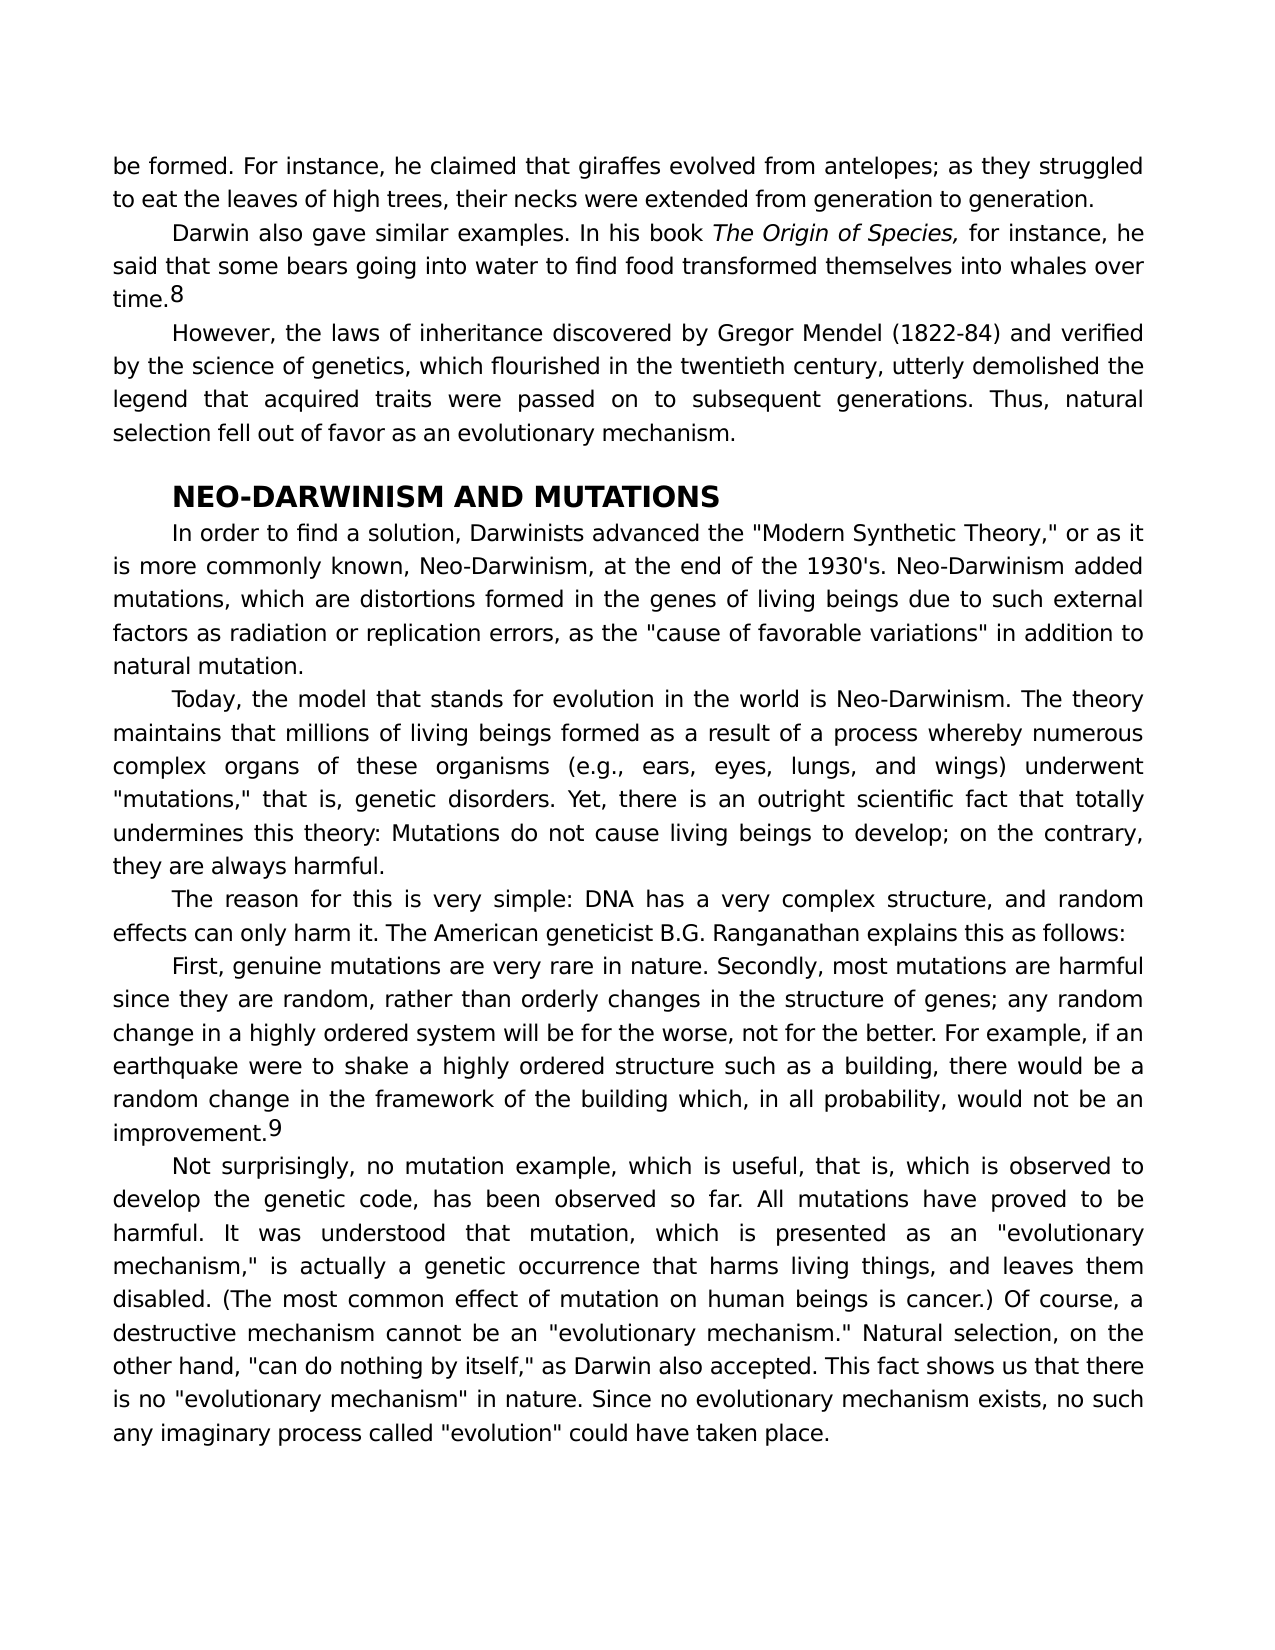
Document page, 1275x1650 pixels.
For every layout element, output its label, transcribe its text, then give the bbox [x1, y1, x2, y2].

text The reason for this is very simple: DNA has a very complex structure, and random effects can only harm it. The American geneticist B.G. Ranganathan explains this as follows: [112, 881, 1145, 948]
text Today, the model that stands for evolution in the world is Neo-Darwinism. The theory maintains that millions of living beings formed as a result of a process whereby numerous complex organs of these organisms (e.g., ears, eyes, lungs, and wings) underwent "mutations," that is, genetic disorders. Yet, there is an outright scientific fact that totally undermines this theory: Mutations do not cause living beings to develop; on the contrary, they are always harmful. [112, 681, 1145, 881]
text Not surprisingly, no mutation example, which is useful, that is, which is observed to develop the genetic code, has been observed so far. All mutations have proved to be harmful. It was understood that mutation, which is presented as an "evolutionary mechanism," is actually a genetic occurrence that harms living things, and leaves them disabled. (The most common effect of mutation on human beings is cancer.) Of course, a destructive mechanism cannot be an "evolutionary mechanism." Natural selection, on the other hand, "can do nothing by itself," as Darwin also accepted. This fact shows us that there is no "evolutionary mechanism" in nature. Since no evolutionary mechanism exists, no such any imaginary process called "evolution" could have taken place. [112, 1148, 1145, 1448]
text First, genuine mutations are very rare in nature. Secondly, most mutations are harmful since they are random, rather than orderly changes in the structure of genes; any random change in a highly ordered system will be for the worse, not for the better. For example, if an earthquake were to shake a highly ordered structure such as a building, there would be a random change in the framework of the building which, in all probability, would not be an improvement.9 [112, 948, 1145, 1148]
subtitle NEO-DARWINISM AND MUTATIONS [112, 481, 1145, 514]
text However, the laws of inheritance discovered by Gregor Mendel (1822-84) and verified by the science of genetics, which flourished in the twentieth century, utterly demolished the legend that acquired traits were passed on to subsequent generations. Thus, natural selection fell out of favor as an evolutionary mechanism. [112, 314, 1145, 448]
text In order to find a solution, Darwinists advanced the "Modern Synthetic Theory," or as it is more commonly known, Neo-Darwinism, at the end of the 1930's. Neo-Darwinism added mutations, which are distortions formed in the genes of living beings due to such external factors as radiation or replication errors, as the "cause of favorable variations" in addition to natural mutation. [112, 514, 1145, 681]
text be formed. For instance, he claimed that giraffes evolved from antelopes; as they struggled to eat the leaves of high trees, their necks were extended from generation to generation. [112, 148, 1145, 214]
text Darwin also gave similar examples. In his book The Origin of Species, for instance, he said that some bears going into water to find food transformed themselves into whales over time.8 [112, 214, 1145, 314]
